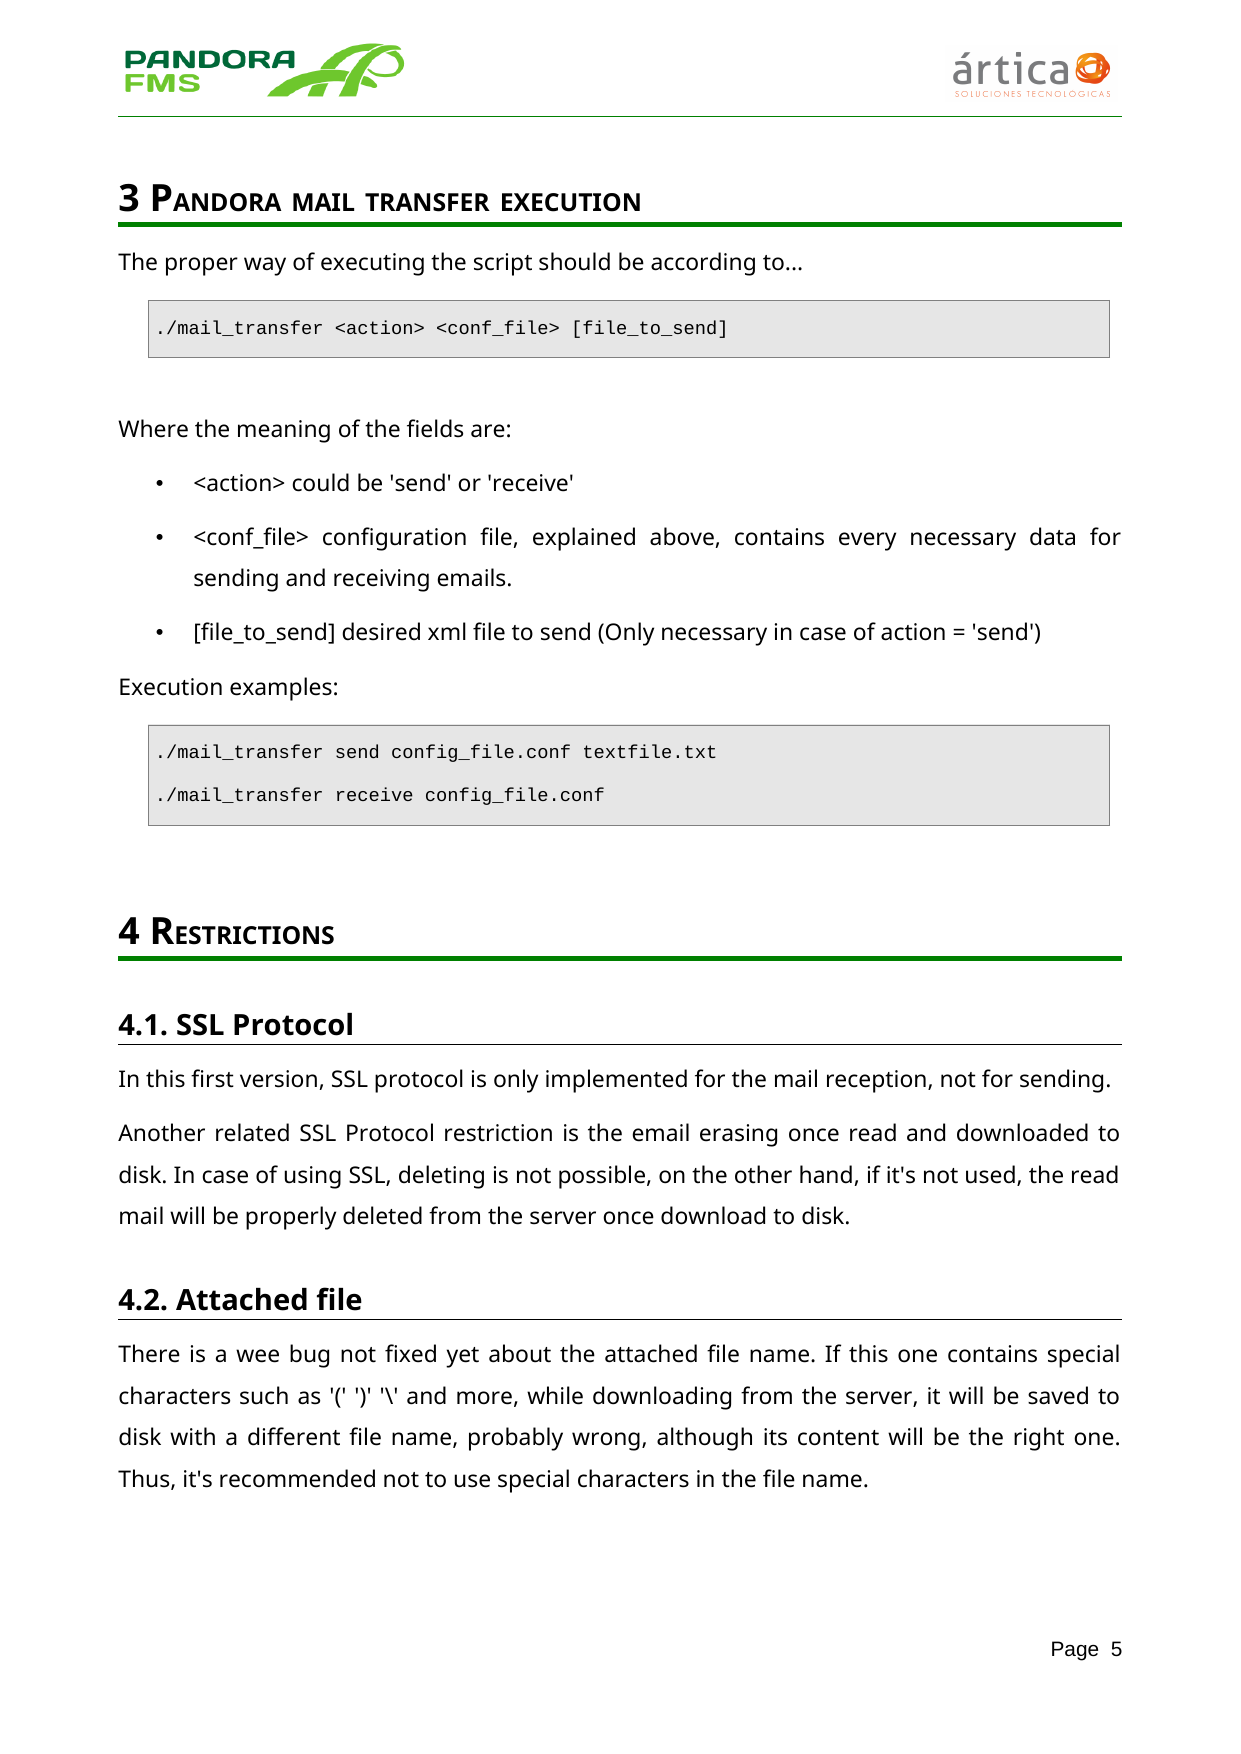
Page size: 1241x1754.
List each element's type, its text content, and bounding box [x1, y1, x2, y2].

text There is a wee bug not fixed yet about the attached file name. If this one contains special characters such as '(' ')' '\' and more, while downloading from the server, it will be saved to disk with a different file name, probably wrong, although its content will be the right one. Thus, it's recommended not to use special characters in the file name. [118, 1338, 1122, 1494]
list <action> could be 'send' or 'receive' [156, 467, 1122, 498]
text In this first version, SSL protocol is only implemented for the mail reception, not for sending. [118, 1063, 1122, 1094]
text ./mail_transfer <action> <conf_file> [file_to_send] [149, 301, 1109, 357]
picture [945, 45, 1118, 102]
text Where the meaning of the fields are: [118, 413, 1122, 444]
text Another related SSL Protocol restriction is the email erasing once read and downloaded to disk. In case of using SSL, deleting is not possible, on the other hand, if it's not used, the read mail will be properly deleted from the server once download to disk. [118, 1117, 1122, 1231]
subtitle SSL Protocol [118, 1004, 1122, 1044]
text ./mail_transfer receive config_file.conf [149, 767, 1109, 825]
list [file_to_send] desired xml file to send (Only necessary in case of action = 'send') [156, 616, 1122, 648]
picture [118, 39, 409, 97]
text The proper way of executing the script should be according to... [118, 246, 1122, 277]
text Execution examples: [118, 670, 1122, 702]
subtitle Attached file [118, 1279, 1122, 1319]
subtitle Pandora mail transfer execution [118, 171, 1122, 222]
text ./mail_transfer send config_file.conf textfile.txt [149, 726, 1109, 746]
list <conf_file> configuration file, explained above, contains every necessary data for sending and receiving emails. [156, 521, 1122, 593]
subtitle Restrictions [118, 904, 1122, 956]
